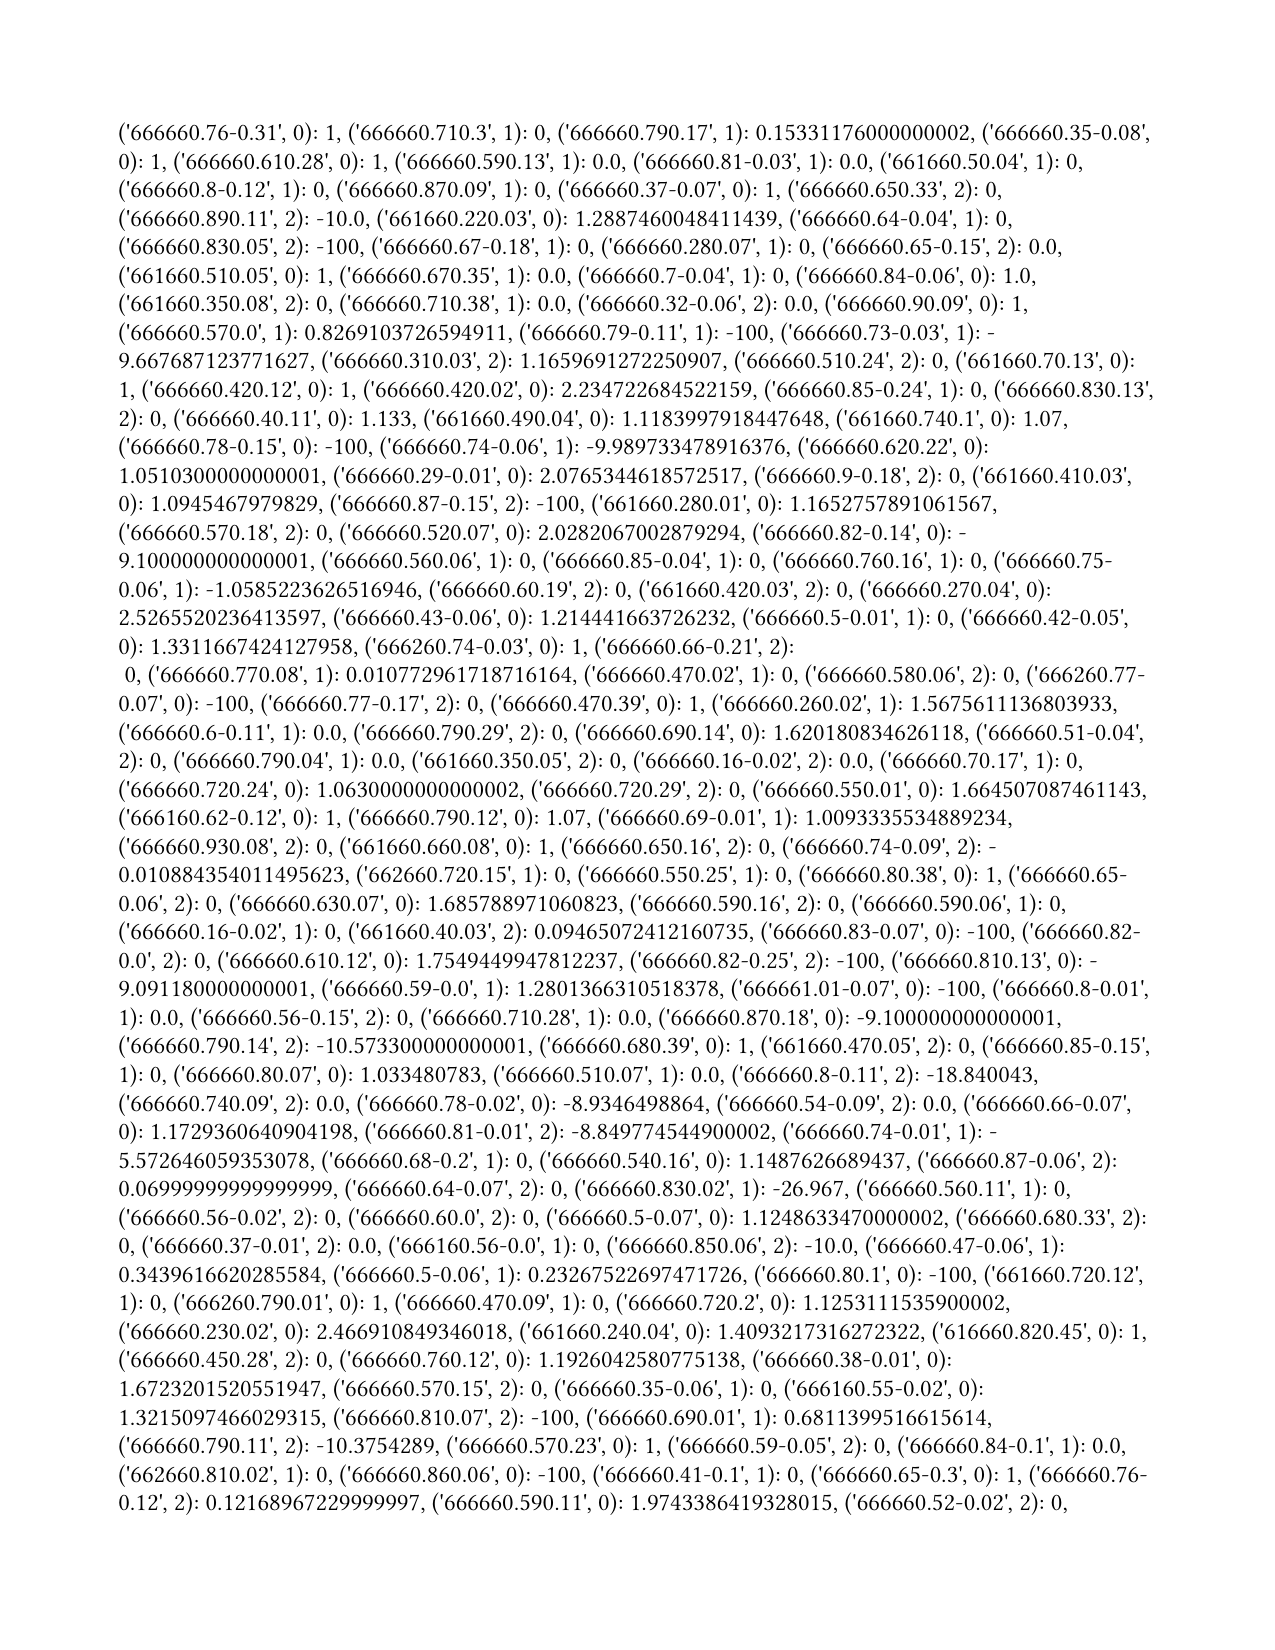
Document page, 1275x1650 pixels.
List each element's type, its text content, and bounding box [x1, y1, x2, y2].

text 0, ('666660.770.08', 1): 0.010772961718716164, ('666660.470.02', 1): 0, ('666660.580.06', 2): 0, ('666260.77-0.07', 0): -100, ('666660.77-0.17', 2): 0, ('666660.470.39', 0): 1, ('666660.260.02', 1): 1.5675611136803933, ('666660.6-0.11', 1): 0.0, ('666660.790.29', 2): 0, ('666660.690.14', 0): 1.620180834626118, ('666660.51-0.04', 2): 0, ('666660.790.04', 1): 0.0, ('661660.350.05', 2): 0, ('666660.16-0.02', 2): 0.0, ('666660.70.17', 1): 0, ('666660.720.24', 0): 1.0630000000000002, ('666660.720.29', 2): 0, ('666660.550.01', 0): 1.664507087461143, ('666160.62-0.12', 0): 1, ('666660.790.12', 0): 1.07, ('666660.69-0.01', 1): 1.0093335534889234, ('666660.930.08', 2): 0, ('661660.660.08', 0): 1, ('666660.650.16', 2): 0, ('666660.74-0.09', 2): -0.010884354011495623, ('662660.720.15', 1): 0, ('666660.550.25', 1): 0, ('666660.80.38', 0): 1, ('666660.65-0.06', 2): 0, ('666660.630.07', 0): 1.685788971060823, ('666660.590.16', 2): 0, ('666660.590.06', 1): 0, ('666660.16-0.02', 1): 0, ('661660.40.03', 2): 0.09465072412160735, ('666660.83-0.07', 0): -100, ('666660.82-0.0', 2): 0, ('666660.610.12', 0): 1.7549449947812237, ('666660.82-0.25', 2): -100, ('666660.810.13', 0): -9.091180000000001, ('666660.59-0.0', 1): 1.2801366310518378, ('666661.01-0.07', 0): -100, ('666660.8-0.01', 1): 0.0, ('666660.56-0.15', 2): 0, ('666660.710.28', 1): 0.0, ('666660.870.18', 0): -9.100000000000001, ('666660.790.14', 2): -10.573300000000001, ('666660.680.39', 0): 1, ('661660.470.05', 2): 0, ('666660.85-0.15', 1): 0, ('666660.80.07', 0): 1.033480783, ('666660.510.07', 1): 0.0, ('666660.8-0.11', 2): -18.840043, ('666660.740.09', 2): 0.0, ('666660.78-0.02', 0): -8.9346498864, ('666660.54-0.09', 2): 0.0, ('666660.66-0.07', 0): 1.1729360640904198, ('666660.81-0.01', 2): -8.849774544900002, ('666660.74-0.01', 1): -5.572646059353078, ('666660.68-0.2', 1): 0, ('666660.540.16', 0): 1.1487626689437, ('666660.87-0.06', 2): 0.06999999999999999, ('666660.64-0.07', 2): 0, ('666660.830.02', 1): -26.967, ('666660.560.11', 1): 0, ('666660.56-0.02', 2): 0, ('666660.60.0', 2): 0, ('666660.5-0.07', 0): 1.1248633470000002, ('666660.680.33', 2): 0, ('666660.37-0.01', 2): 0.0, ('666160.56-0.0', 1): 0, ('666660.850.06', 2): -10.0, ('666660.47-0.06', 1): 0.3439616620285584, ('666660.5-0.06', 1): 0.23267522697471726, ('666660.80.1', 0): -100, ('661660.720.12', 1): 0, ('666260.790.01', 0): 1, ('666660.470.09', 1): 0, ('666660.720.2', 0): 1.1253111535900002, ('666660.230.02', 0): 2.466910849346018, ('661660.240.04', 0): 1.4093217316272322, ('616660.820.45', 0): 1, ('666660.450.28', 2): 0, ('666660.760.12', 0): 1.1926042580775138, ('666660.38-0.01', 0): 1.6723201520551947, ('666660.570.15', 2): 0, ('666660.35-0.06', 1): 0, ('666160.55-0.02', 0): 1.3215097466029315, ('666660.810.07', 2): -100, ('666660.690.01', 1): 0.6811399516615614, ('666660.790.11', 2): -10.3754289, ('666660.570.23', 0): 1, ('666660.59-0.05', 2): 0, ('666660.84-0.1', 1): 0.0, ('662660.810.02', 1): 0, ('666660.860.06', 0): -100, ('666660.41-0.1', 1): 0, ('666660.65-0.3', 0): 1, ('666660.76-0.12', 2): 0.12168967229999997, ('666660.590.11', 0): 1.9743386419328015, ('666660.52-0.02', 2): 0, [118, 660, 1157, 1517]
text ('666660.76-0.31', 0): 1, ('666660.710.3', 1): 0, ('666660.790.17', 1): 0.15331176000000002, ('666660.35-0.08', 0): 1, ('666660.610.28', 0): 1, ('666660.590.13', 1): 0.0, ('666660.81-0.03', 1): 0.0, ('661660.50.04', 1): 0, ('666660.8-0.12', 1): 0, ('666660.870.09', 1): 0, ('666660.37-0.07', 0): 1, ('666660.650.33', 2): 0, ('666660.890.11', 2): -10.0, ('661660.220.03', 0): 1.2887460048411439, ('666660.64-0.04', 1): 0, ('666660.830.05', 2): -100, ('666660.67-0.18', 1): 0, ('666660.280.07', 1): 0, ('666660.65-0.15', 2): 0.0, ('661660.510.05', 0): 1, ('666660.670.35', 1): 0.0, ('666660.7-0.04', 1): 0, ('666660.84-0.06', 0): 1.0, ('661660.350.08', 2): 0, ('666660.710.38', 1): 0.0, ('666660.32-0.06', 2): 0.0, ('666660.90.09', 0): 1, ('666660.570.0', 1): 0.8269103726594911, ('666660.79-0.11', 1): -100, ('666660.73-0.03', 1): -9.667687123771627, ('666660.310.03', 2): 1.1659691272250907, ('666660.510.24', 2): 0, ('661660.70.13', 0): 1, ('666660.420.12', 0): 1, ('666660.420.02', 0): 2.234722684522159, ('666660.85-0.24', 1): 0, ('666660.830.13', 2): 0, ('666660.40.11', 0): 1.133, ('661660.490.04', 0): 1.1183997918447648, ('661660.740.1', 0): 1.07, ('666660.78-0.15', 0): -100, ('666660.74-0.06', 1): -9.989733478916376, ('666660.620.22', 0): 1.0510300000000001, ('666660.29-0.01', 0): 2.0765344618572517, ('666660.9-0.18', 2): 0, ('661660.410.03', 0): 1.0945467979829, ('666660.87-0.15', 2): -100, ('661660.280.01', 0): 1.1652757891061567, ('666660.570.18', 2): 0, ('666660.520.07', 0): 2.0282067002879294, ('666660.82-0.14', 0): -9.100000000000001, ('666660.560.06', 1): 0, ('666660.85-0.04', 1): 0, ('666660.760.16', 1): 0, ('666660.75-0.06', 1): -1.0585223626516946, ('666660.60.19', 2): 0, ('661660.420.03', 2): 0, ('666660.270.04', 0): 2.5265520236413597, ('666660.43-0.06', 0): 1.214441663726232, ('666660.5-0.01', 1): 0, ('666660.42-0.05', 0): 1.3311667424127958, ('666260.74-0.03', 0): 1, ('666660.66-0.21', 2): [118, 118, 1157, 660]
